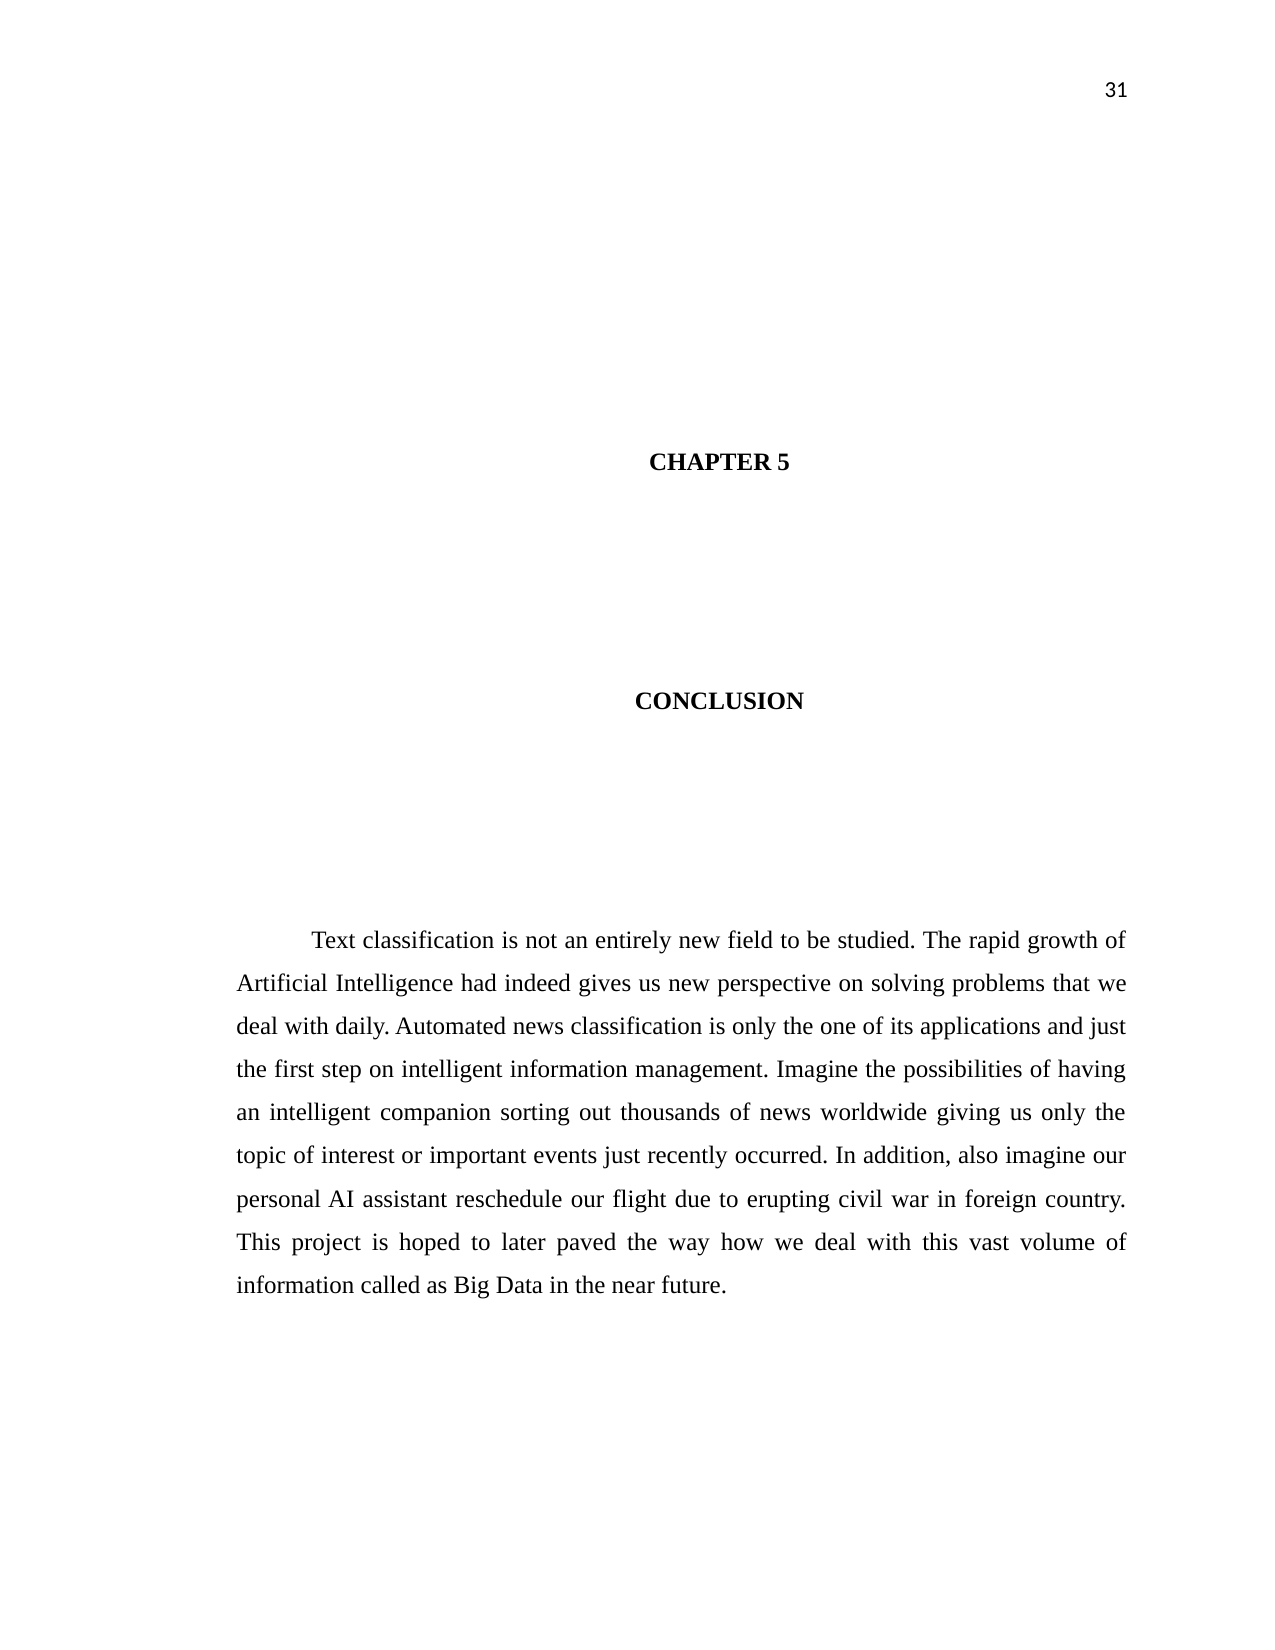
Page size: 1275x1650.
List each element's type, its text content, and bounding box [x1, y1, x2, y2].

text CHAPTER 5 [236, 447, 1127, 475]
text CONCLUSION [236, 686, 1127, 714]
text Text classification is not an entirely new field to be studied. The rapid growth of Artificial Intelligence had indeed gives us new perspective on solving problems that we deal with daily. Automated news classification is only the one of its applications and just the first step on intelligent information management. Imagine the possibilities of having an intelligent companion sorting out thousands of news worldwide giving us only the topic of interest or important events just recently occurred. In addition, also imagine our personal AI assistant reschedule our flight due to erupting civil war in foreign country. This project is hoped to later paved the way how we deal with this vast volume of information called as Big Data in the near future. [236, 925, 1127, 1299]
